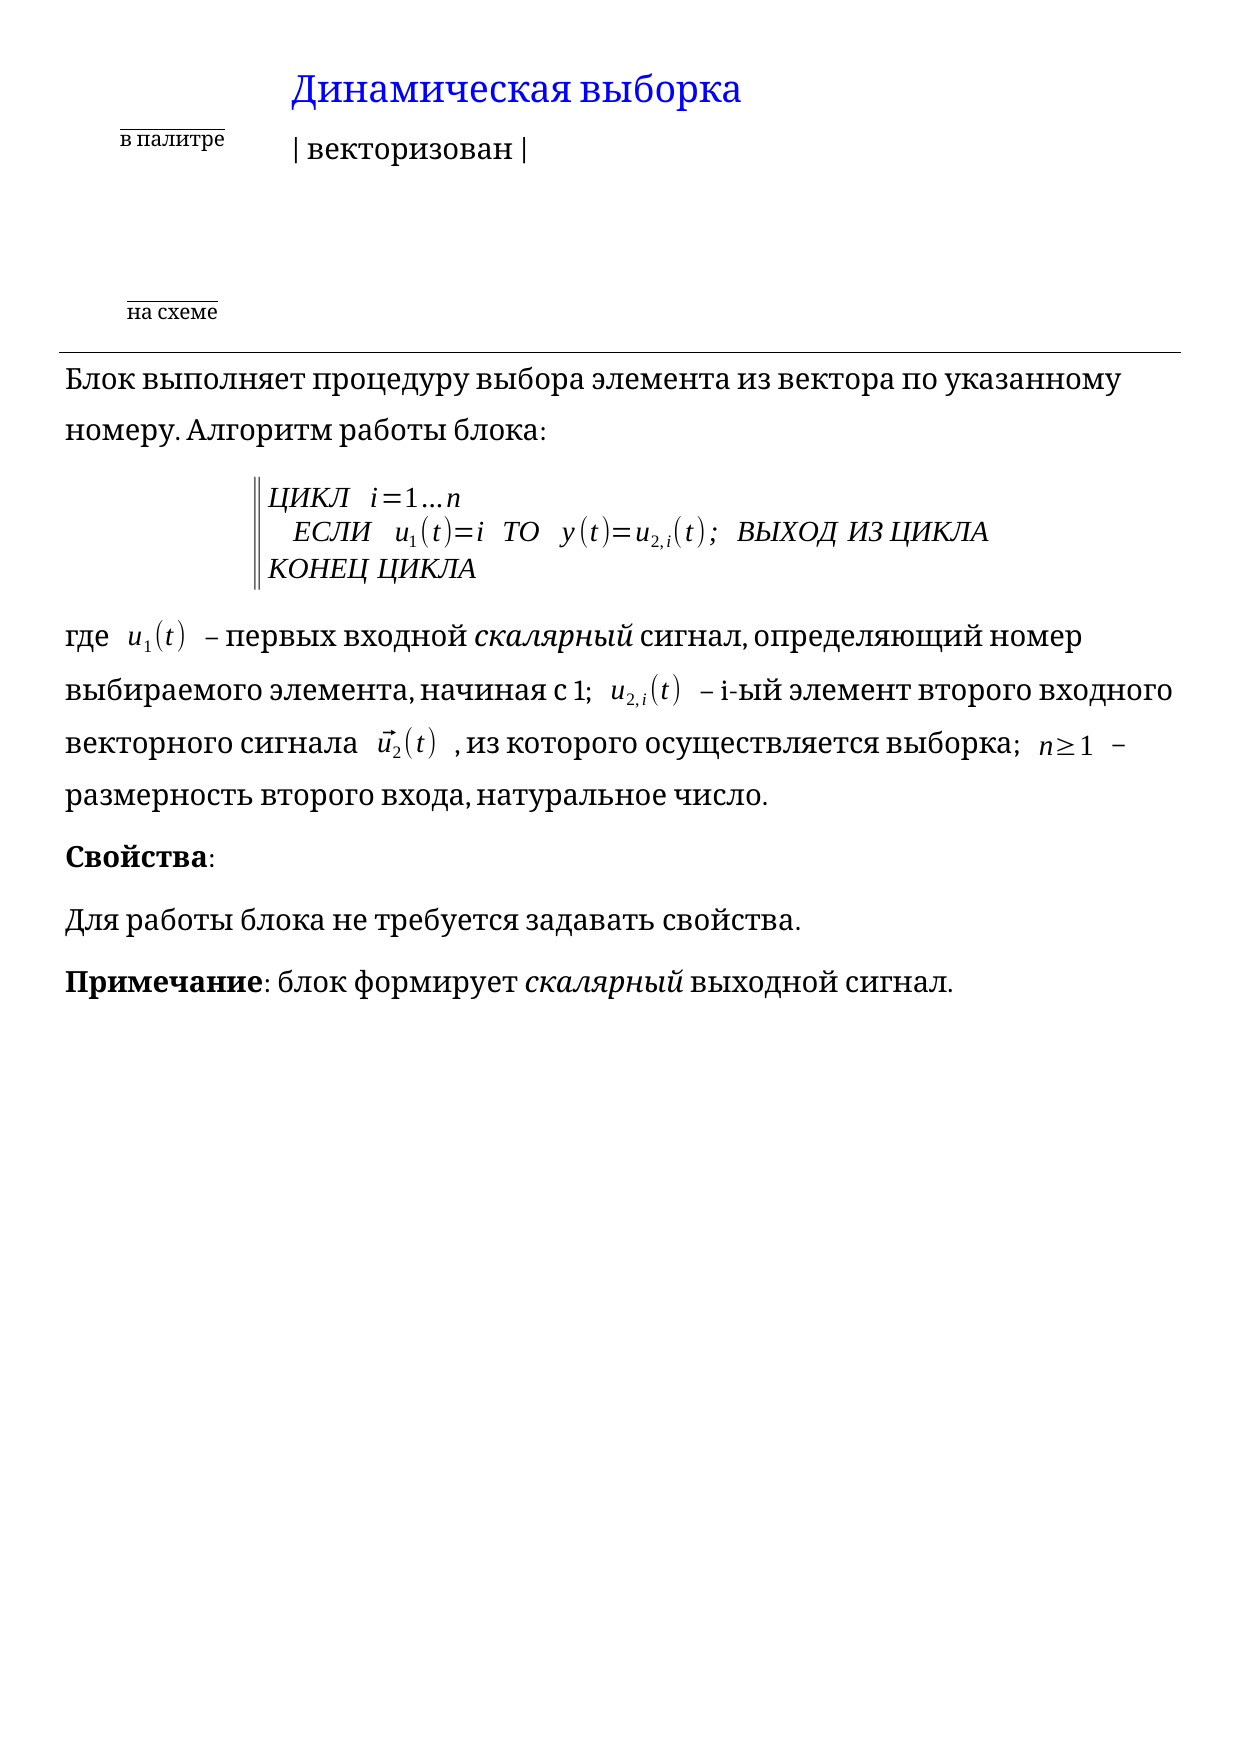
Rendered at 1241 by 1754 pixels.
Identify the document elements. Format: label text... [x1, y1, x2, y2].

table_cell Блок выполняет процедуру выбора элемента из вектора по указанному номеру. Алгоритм работы блока: где– первых входной скалярный сигнал, определяющий номер выбираемого элемента, начиная с 1;– i-ый элемент второго входного векторного сигнала, из которого осуществляется выборка;– размерность второго входа, натуральное число. Свойства: Для работы блока не требуется задавать свойства. Примечание: блок формирует скалярный выходной сигнал. [59, 353, 1181, 1011]
table_cell [286, 179, 1181, 295]
table_cell в палитре [59, 122, 286, 179]
table_cell | векторизован | [286, 122, 1181, 179]
table_header Динамическая выборка [286, 59, 1181, 122]
table_header [59, 59, 286, 122]
table_cell на схеме [59, 295, 286, 352]
table_cell [59, 179, 286, 295]
table_cell [286, 295, 1181, 352]
